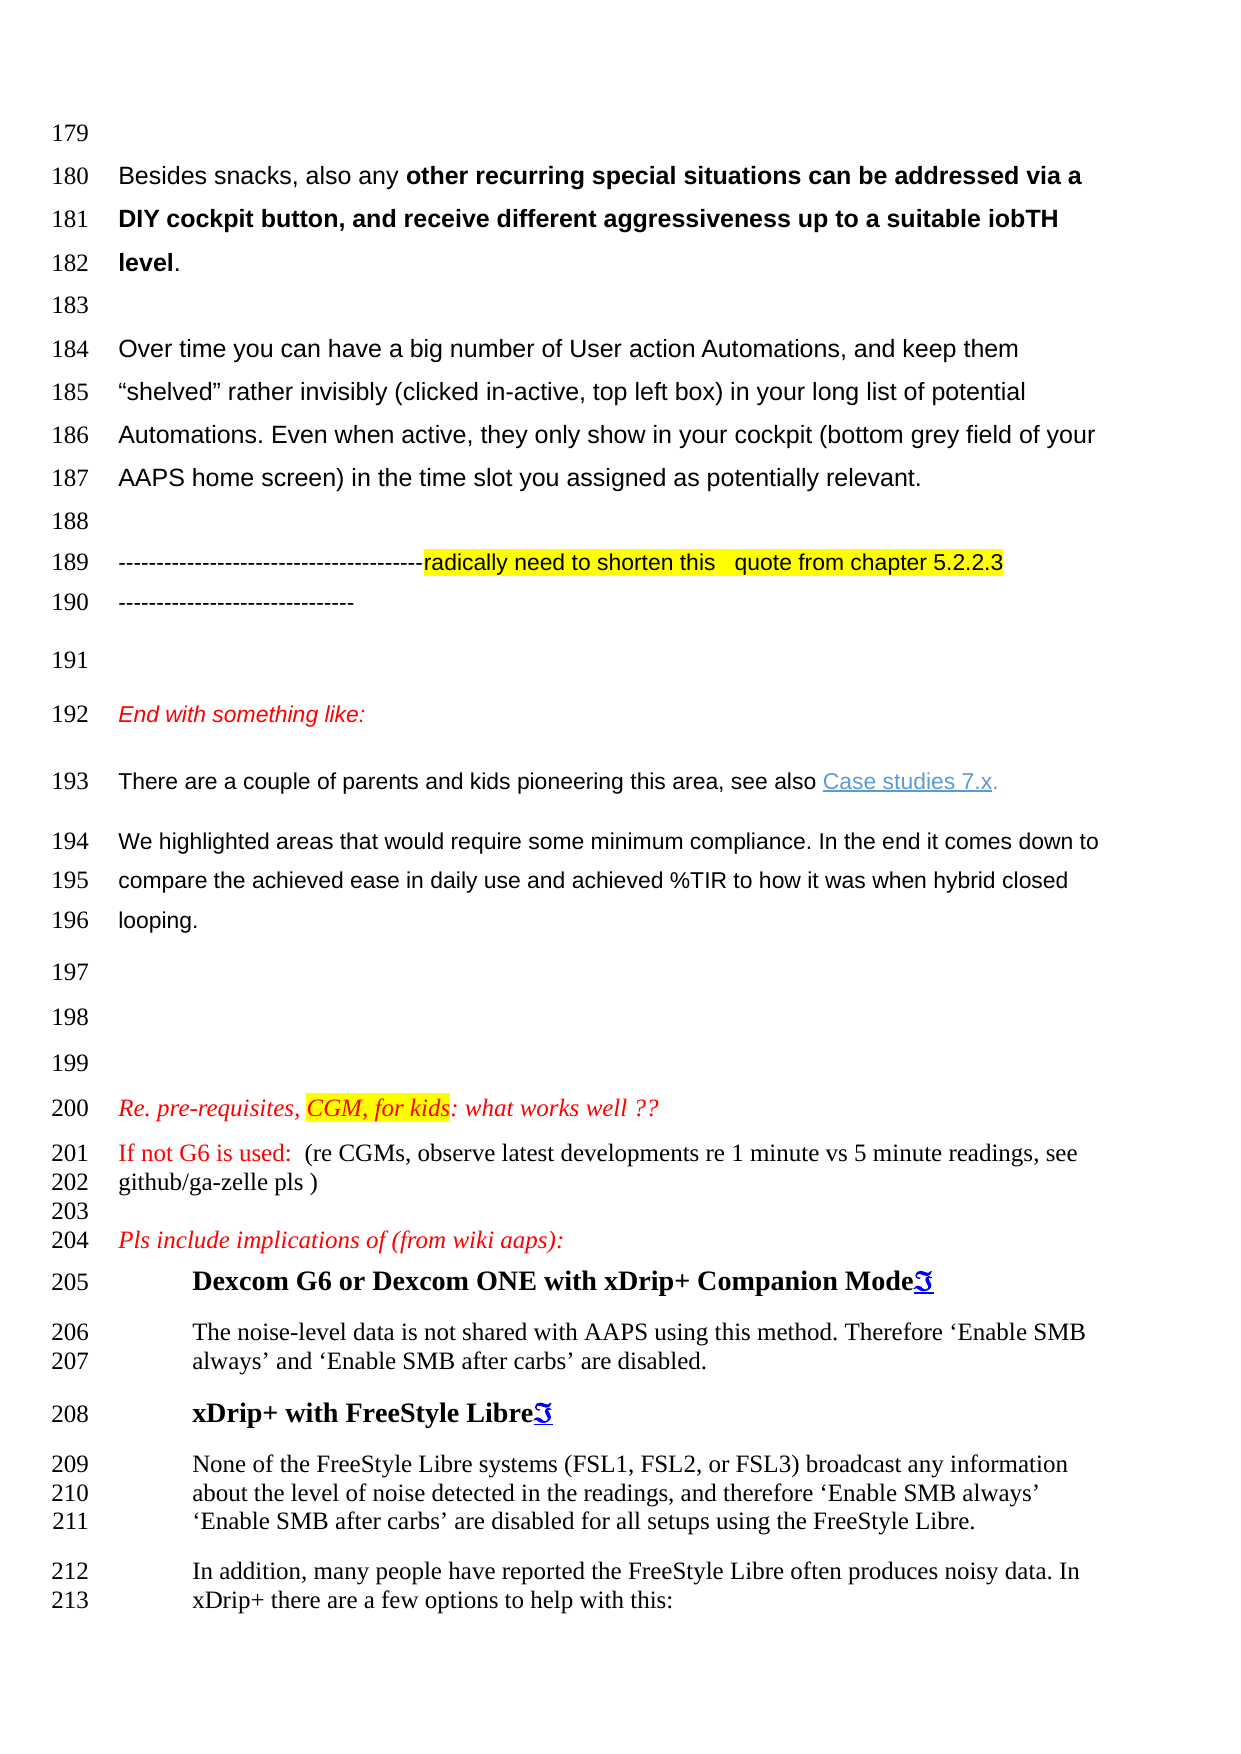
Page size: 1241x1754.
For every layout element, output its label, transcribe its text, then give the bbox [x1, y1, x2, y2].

text Dexcom G6 or Dexcom ONE with xDrip+ Companion Mode [192, 1264, 1122, 1296]
text There are a couple of parents and kids pioneering this area, see also Case studies 7.x. [118, 768, 1122, 794]
text xDrip+ with FreeStyle Libre [192, 1396, 1122, 1428]
text Pls include implications of (from wiki aaps): [118, 1225, 1122, 1253]
list End with something like: [118, 701, 1122, 727]
text None of the FreeStyle Libre systems (FSL1, FSL2, or FSL3) broadcast any information about the level of noise detected in the readings, and therefore ‘Enable SMB always’ and ‘Enable SMB after carbs’ are disabled for all setups using the FreeStyle Libre. [192, 1449, 1122, 1535]
text Over time you can have a big number of User action Automations, and keep them “shelved” rather invisibly (clicked in-active, top left box) in your long list of potential Automations. Even when active, they only show in your cockpit (bottom grey field of your AAPS home screen) in the time slot you assigned as potentially relevant. [118, 334, 1122, 492]
list ----------------------------------------radically need to shorten this quote from chapter 5.2.2.3 ------------------------------- [118, 549, 1122, 615]
text We highlighted areas that would require some minimum compliance. In the end it comes down to compare the achieved ease in daily use and achieved %TIR to how it was when hybrid closed looping. [118, 828, 1122, 933]
list Re. pre-requisites, CGM, for kids: what works well ?? [118, 1093, 1122, 1122]
text If not G6 is used: (re CGMs, observe latest developments re 1 minute vs 5 minute readings, see github/ga-zelle pls ) [118, 1138, 1122, 1196]
text Besides snacks, also any other recurring special situations can be addressed via a DIY cockpit button, and receive different aggressiveness up to a suitable iobTH level. [118, 161, 1122, 276]
text In addition, many people have reported the FreeStyle Libre often produces noisy data. In xDrip+ there are a few options to help with this: [192, 1556, 1122, 1613]
text The noise-level data is not shared with AAPS using this method. Therefore ‘Enable SMB always’ and ‘Enable SMB after carbs’ are disabled. [192, 1317, 1122, 1375]
